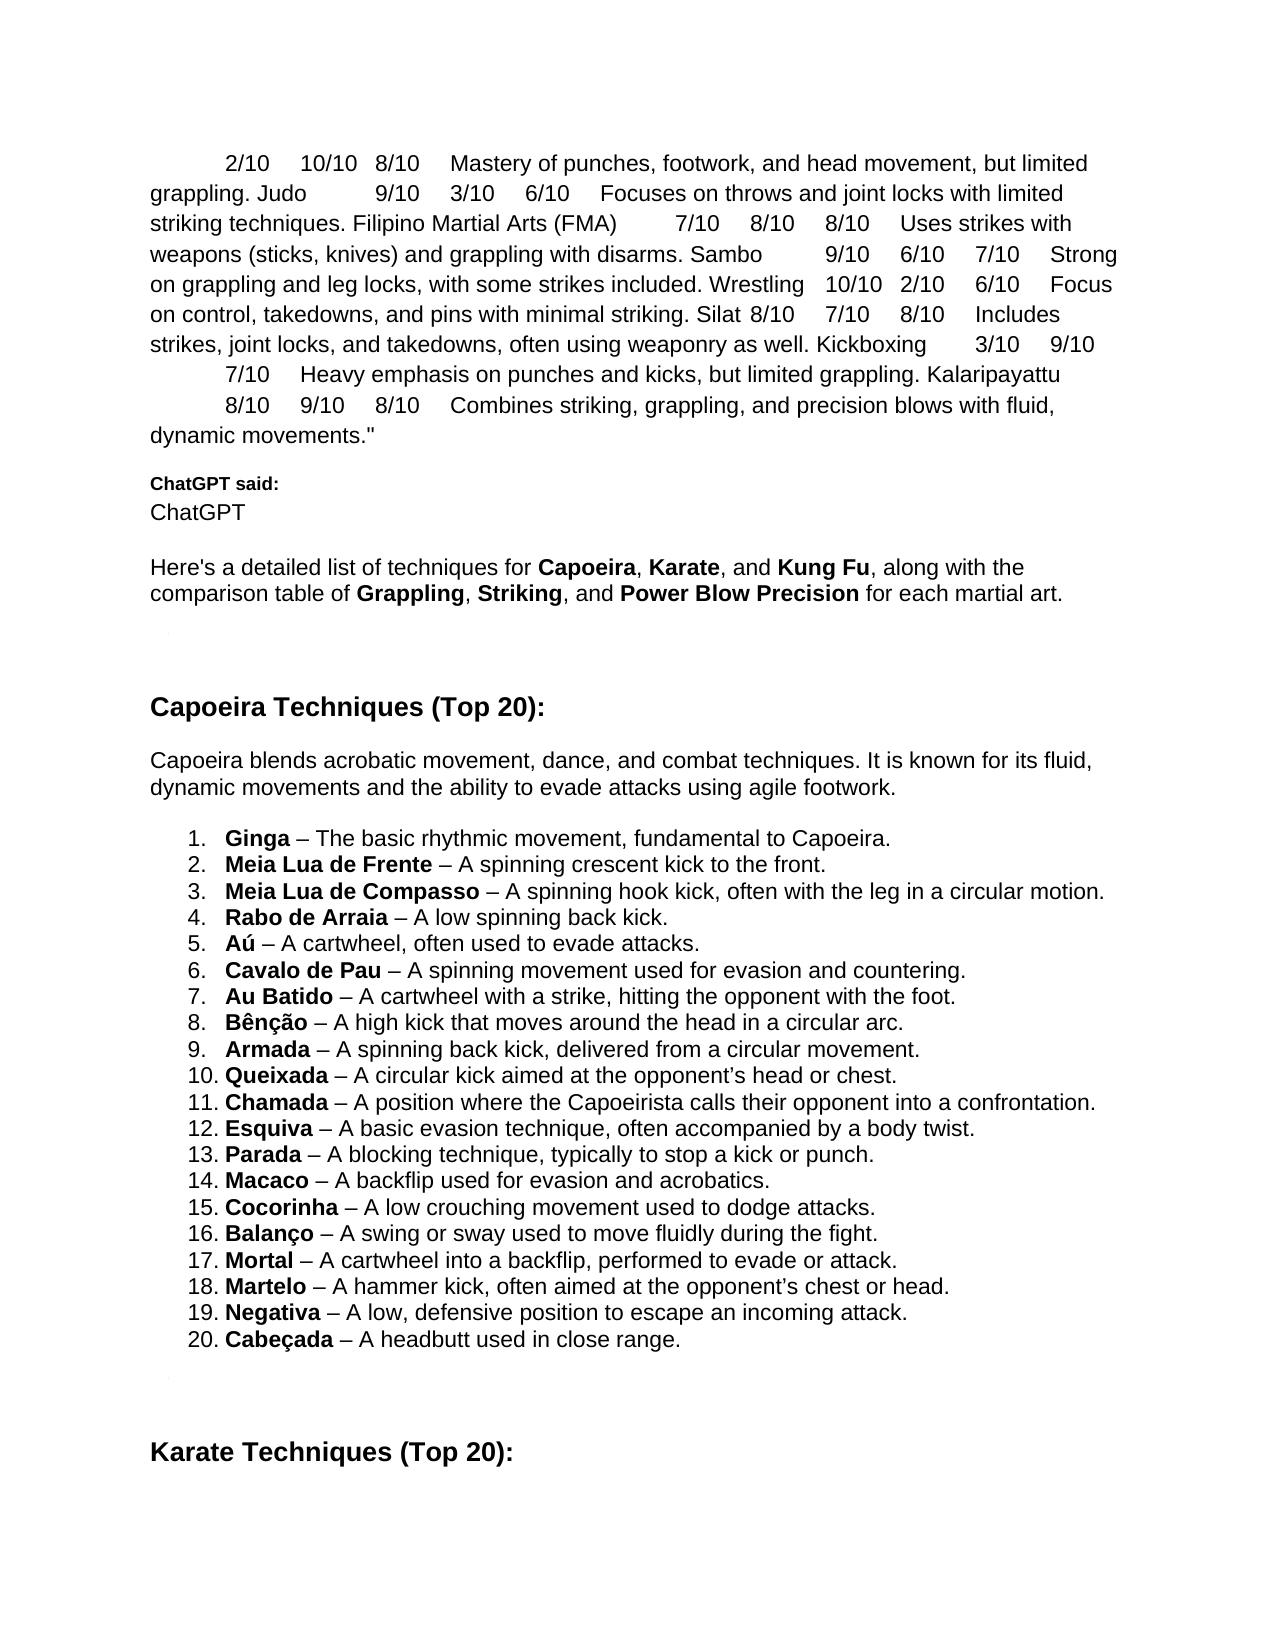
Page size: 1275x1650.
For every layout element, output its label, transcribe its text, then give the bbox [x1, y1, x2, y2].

list Armada – A spinning back kick, delivered from a circular movement. [187, 1036, 1125, 1062]
text ChatGPT [150, 499, 1125, 525]
list Au Batido – A cartwheel with a strike, hitting the opponent with the foot. [187, 983, 1125, 1009]
list Balanço – A swing or sway used to move fluidly during the fight. [187, 1220, 1125, 1247]
subtitle Capoeira Techniques (Top 20): [150, 691, 1125, 722]
list Ginga – The basic rhythmic movement, fundamental to Capoeira. [187, 825, 1125, 851]
list Queixada – A circular kick aimed at the opponent’s head or chest. [187, 1062, 1125, 1088]
list Meia Lua de Compasso – A spinning hook kick, often with the leg in a circular motion. [187, 878, 1125, 904]
subtitle ChatGPT said: [150, 473, 1125, 494]
list Cavalo de Pau – A spinning movement used for evasion and countering. [187, 957, 1125, 983]
list Aú – A cartwheel, often used to evade attacks. [187, 930, 1125, 957]
list Parada – A blocking technique, typically to stop a kick or punch. [187, 1141, 1125, 1167]
list Mortal – A cartwheel into a backflip, performed to evade or attack. [187, 1247, 1125, 1273]
list Cabeçada – A headbutt used in close range. [187, 1326, 1125, 1352]
text Capoeira blends acrobatic movement, dance, and combat techniques. It is known for its fluid, dynamic movements and the ability to evade attacks using agile footwork. [150, 747, 1125, 800]
list Macaco – A backflip used for evasion and acrobatics. [187, 1167, 1125, 1194]
list Chamada – A position where the Capoeirista calls their opponent into a confrontation. [187, 1088, 1125, 1115]
text 2/10 10/10 8/10 Mastery of punches, footwork, and head movement, but limited grappling. Judo 9/10 3/10 6/10 Focuses on throws and joint locks with limited striking techniques. Filipino Martial Arts (FMA) 7/10 8/10 8/10 Uses strikes with weapons (sticks, knives) and grappling with disarms. Sambo 9/10 6/10 7/10 Strong on grappling and leg locks, with some strikes included. Wrestling 10/10 2/10 6/10 Focus on control, takedowns, and pins with minimal striking. Silat 8/10 7/10 8/10 Includes strikes, joint locks, and takedowns, often using weaponry as well. Kickboxing 3/10 9/10 7/10 Heavy emphasis on punches and kicks, but limited grappling. Kalaripayattu 8/10 9/10 8/10 Combines striking, grappling, and precision blows with fluid, dynamic movements." [150, 150, 1125, 448]
list Cocorinha – A low crouching movement used to dodge attacks. [187, 1194, 1125, 1220]
list Bênção – A high kick that moves around the head in a circular arc. [187, 1009, 1125, 1036]
text Here's a detailed list of techniques for Capoeira, Karate, and Kung Fu, along with the comparison table of Grappling, Striking, and Power Blow Precision for each martial art. [150, 554, 1125, 607]
list Esquiva – A basic evasion technique, often accompanied by a body twist. [187, 1115, 1125, 1141]
list Martelo – A hammer kick, often aimed at the opponent’s chest or head. [187, 1273, 1125, 1299]
list Rabo de Arraia – A low spinning back kick. [187, 904, 1125, 930]
list Meia Lua de Frente – A spinning crescent kick to the front. [187, 851, 1125, 878]
subtitle Karate Techniques (Top 20): [150, 1436, 1125, 1468]
list Negativa – A low, defensive position to escape an incoming attack. [187, 1299, 1125, 1326]
